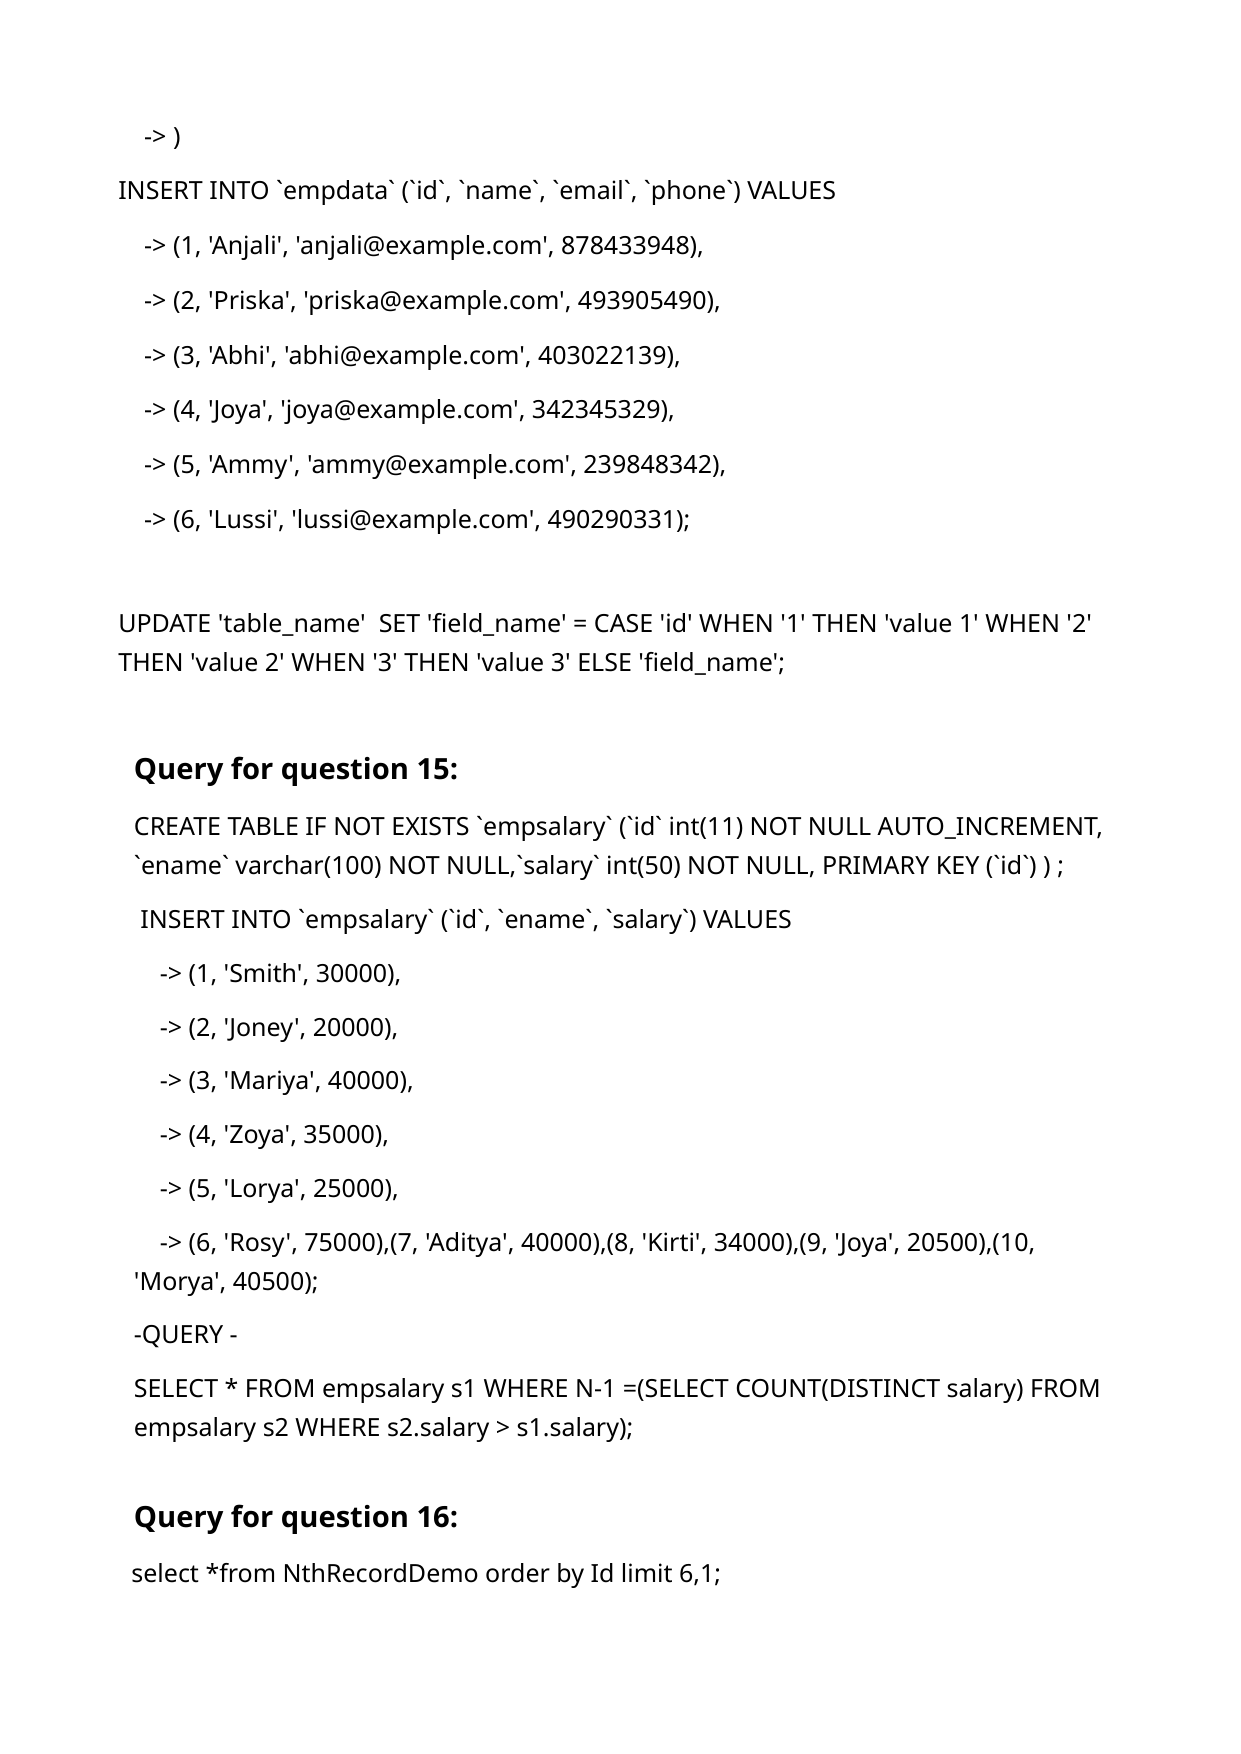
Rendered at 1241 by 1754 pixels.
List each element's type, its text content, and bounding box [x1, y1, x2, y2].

text INSERT INTO `empsalary` (`id`, `ename`, `salary`) VALUES [134, 902, 1122, 936]
text -> (3, 'Mariya', 40000), [134, 1063, 1122, 1097]
text -> (4, 'Zoya', 35000), [134, 1117, 1122, 1151]
text -> (2, 'Priska', 'priska@example.com', 493905490), [118, 282, 1122, 317]
text CREATE TABLE IF NOT EXISTS `empsalary` (`id` int(11) NOT NULL AUTO_INCREMENT, `ename` varchar(100) NOT NULL,`salary` int(50) NOT NULL, PRIMARY KEY (`id`) ) ; [134, 809, 1122, 882]
text SELECT * FROM empsalary s1 WHERE N-1 =(SELECT COUNT(DISTINCT salary) FROM empsalary s2 WHERE s2.salary > s1.salary); [134, 1371, 1122, 1477]
text select *from NthRecordDemo order by Id limit 6,1; [118, 1556, 1122, 1590]
text -> (5, 'Lorya', 25000), [134, 1170, 1122, 1204]
text -> (2, 'Joney', 20000), [134, 1009, 1122, 1043]
text -> (6, 'Lussi', 'lussi@example.com', 490290331); [118, 502, 1122, 536]
text -QUERY - [134, 1317, 1122, 1351]
text -> (5, 'Ammy', 'ammy@example.com', 239848342), [118, 447, 1122, 481]
text UPDATE 'table_name' SET 'field_name' = CASE 'id' WHEN '1' THEN 'value 1' WHEN '2' THEN 'value 2' WHEN '3' THEN 'value 3' ELSE 'field_name'; [118, 606, 1122, 679]
text -> (4, 'Joya', 'joya@example.com', 342345329), [118, 392, 1122, 426]
text -> ) [118, 118, 1122, 152]
text Query for question 16: [134, 1496, 1122, 1536]
text -> (3, 'Abhi', 'abhi@example.com', 403022139), [118, 337, 1122, 371]
text INSERT INTO `empdata` (`id`, `name`, `email`, `phone`) VALUES [118, 173, 1122, 207]
text -> (1, 'Anjali', 'anjali@example.com', 878433948), [118, 228, 1122, 262]
text -> (1, 'Smith', 30000), [134, 955, 1122, 989]
text Query for question 15: [134, 748, 1122, 788]
text -> (6, 'Rosy', 75000),(7, 'Aditya', 40000),(8, 'Kirti', 34000),(9, 'Joya', 20500),(10, 'Morya', 40500); [134, 1224, 1122, 1297]
